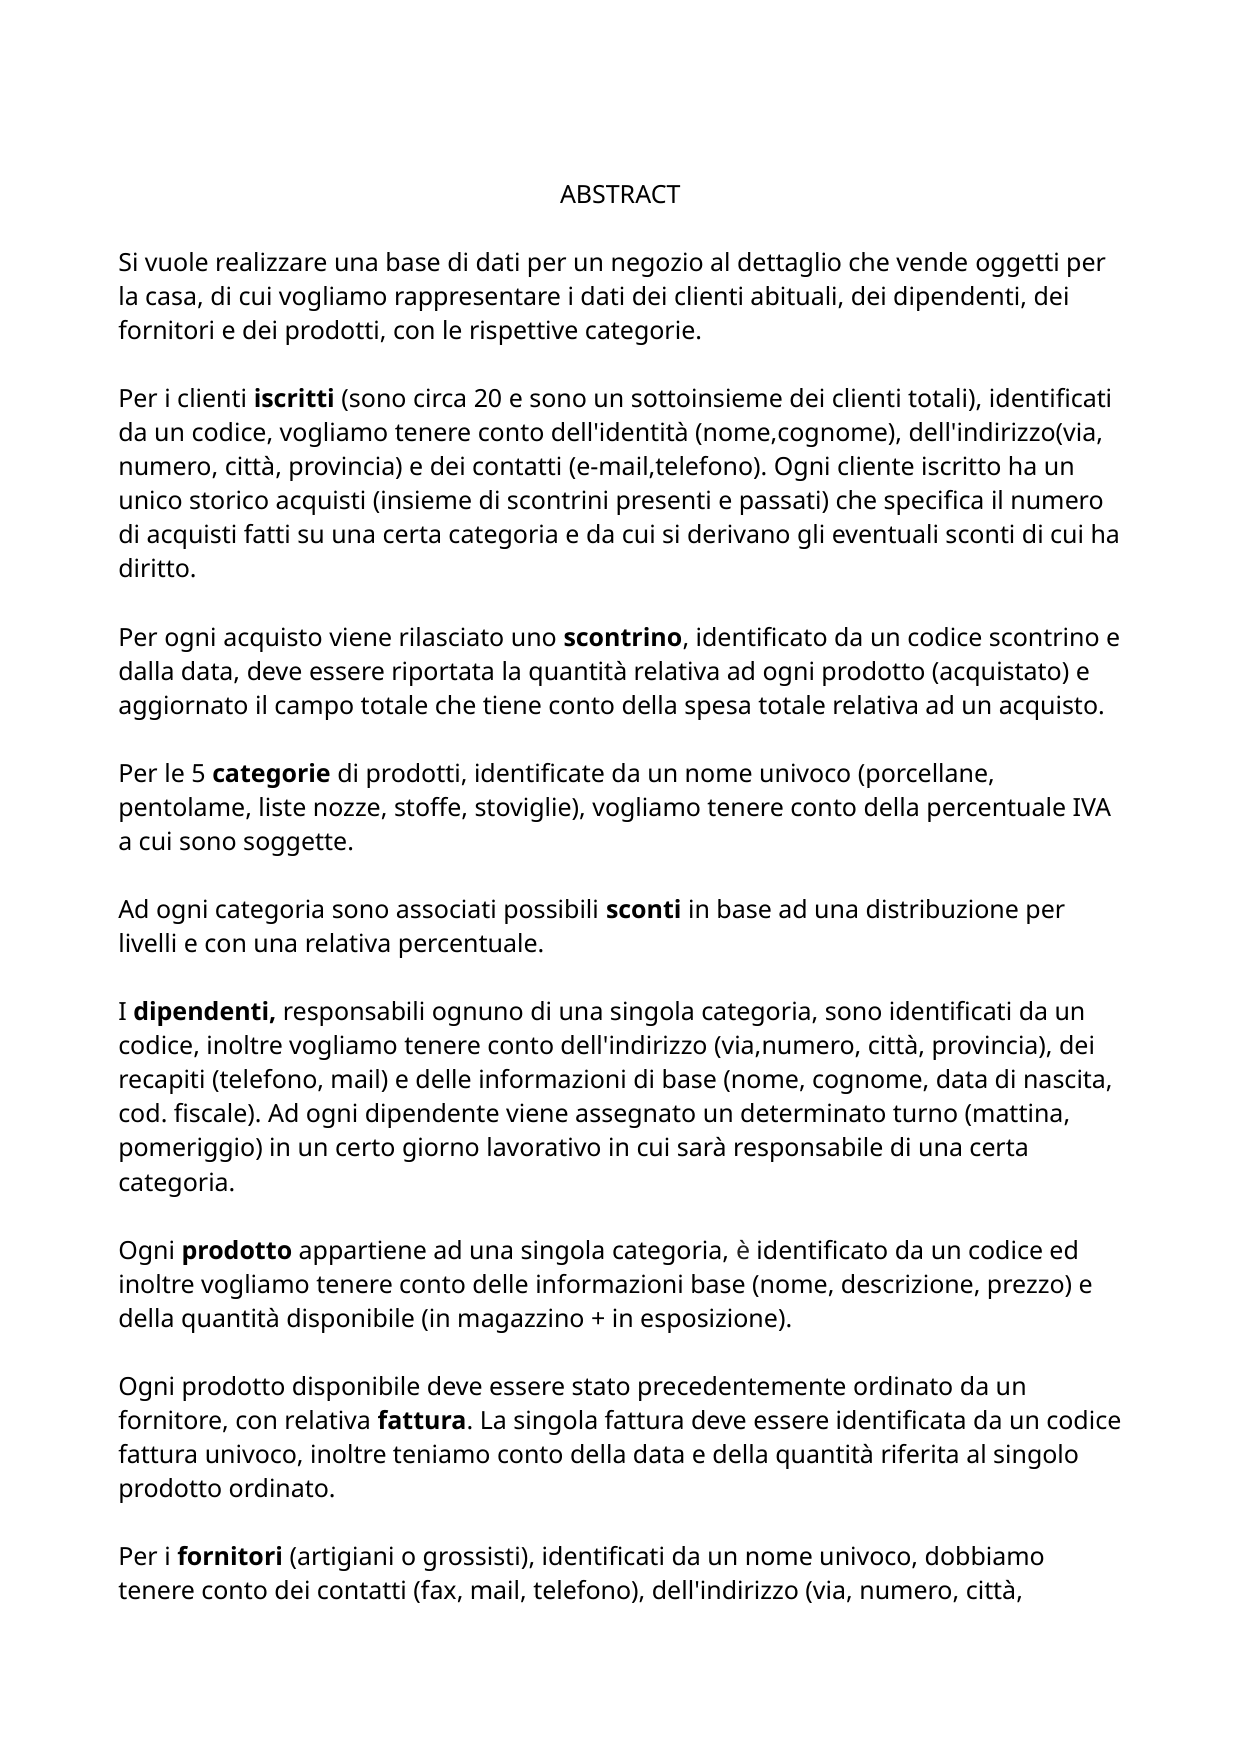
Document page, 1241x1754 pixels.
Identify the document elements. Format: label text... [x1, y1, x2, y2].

text Per i fornitori (artigiani o grossisti), identificati da un nome univoco, dobbiamo tenere conto dei contatti (fax, mail, telefono), dell'indirizzo (via, numero, città, [118, 1539, 1122, 1607]
text Ad ogni categoria sono associati possibili sconti in base ad una distribuzione per livelli e con una relativa percentuale. [118, 892, 1122, 960]
text Per ogni acquisto viene rilasciato uno scontrino, identificato da un codice scontrino e dalla data, deve essere riportata la quantità relativa ad ogni prodotto (acquistato) e aggiornato il campo totale che tiene conto della spesa totale relativa ad un acquisto. [118, 619, 1122, 721]
text Si vuole realizzare una base di dati per un negozio al dettaglio che vende oggetti per la casa, di cui vogliamo rappresentare i dati dei clienti abituali, dei dipendenti, dei fornitori e dei prodotti, con le rispettive categorie. [118, 244, 1122, 347]
text I dipendenti, responsabili ognuno di una singola categoria, sono identificati da un codice, inoltre vogliamo tenere conto dell'indirizzo (via,numero, città, provincia), dei recapiti (telefono, mail) e delle informazioni di base (nome, cognome, data di nascita, cod. fiscale). Ad ogni dipendente viene assegnato un determinato turno (mattina, pomeriggio) in un certo giorno lavorativo in cui sarà responsabile di una certa categoria. [118, 994, 1122, 1198]
text ABSTRACT [118, 176, 1122, 210]
text Ogni prodotto appartiene ad una singola categoria, è identificato da un codice ed inoltre vogliamo tenere conto delle informazioni base (nome, descrizione, prezzo) e della quantità disponibile (in magazzino + in esposizione). [118, 1232, 1122, 1334]
text Per le 5 categorie di prodotti, identificate da un nome univoco (porcellane, pentolame, liste nozze, stoffe, stoviglie), vogliamo tenere conto della percentuale IVA a cui sono soggette. [118, 755, 1122, 858]
text Ogni prodotto disponibile deve essere stato precedentemente ordinato da un fornitore, con relativa fattura. La singola fattura deve essere identificata da un codice fattura univoco, inoltre teniamo conto della data e della quantità riferita al singolo prodotto ordinato. [118, 1368, 1122, 1505]
text Per i clienti iscritti (sono circa 20 e sono un sottoinsieme dei clienti totali), identificati da un codice, vogliamo tenere conto dell'identità (nome,cognome), dell'indirizzo(via, numero, città, provincia) e dei contatti (e-mail,telefono). Ogni cliente iscritto ha un unico storico acquisti (insieme di scontrini presenti e passati) che specifica il numero di acquisti fatti su una certa categoria e da cui si derivano gli eventuali sconti di cui ha diritto. [118, 381, 1122, 585]
